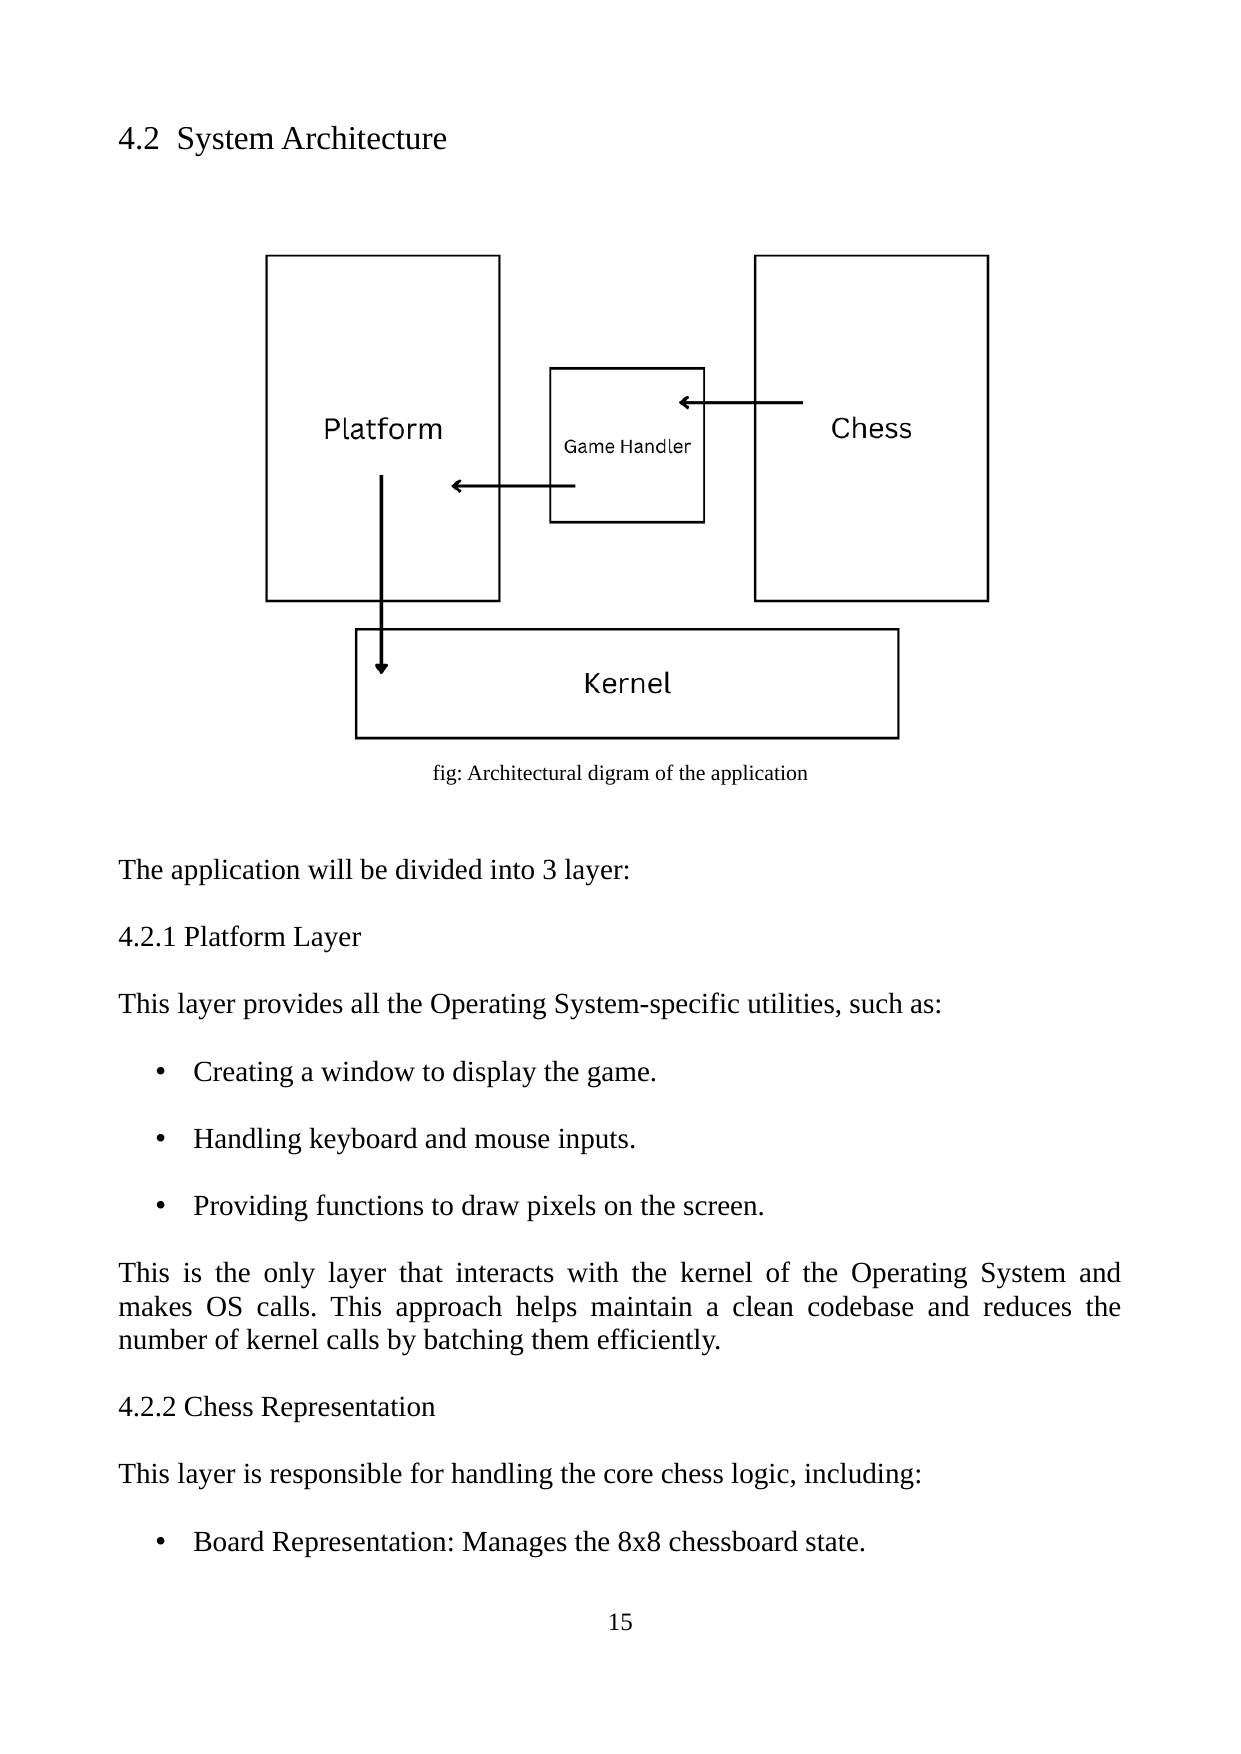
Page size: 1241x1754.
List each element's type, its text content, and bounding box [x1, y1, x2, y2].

text 4.2.2 Chess Representation [118, 1389, 1122, 1423]
picture [257, 225, 998, 754]
text 4.2 System Architecture [118, 118, 1122, 156]
text fig: Architectural digram of the application [118, 760, 1122, 785]
list Providing functions to draw pixels on the screen. [156, 1188, 1122, 1222]
text This layer provides all the Operating System-specific utilities, such as: [118, 987, 1122, 1020]
text This layer is responsible for handling the core chess logic, including: [118, 1457, 1122, 1490]
text 4.2.1 Platform Layer [118, 919, 1122, 953]
list Creating a window to display the game. [156, 1054, 1122, 1087]
list Board Representation: Manages the 8x8 chessboard state. [156, 1524, 1122, 1557]
text The application will be divided into 3 layer: [118, 852, 1122, 886]
text This is the only layer that interacts with the kernel of the Operating System and makes OS calls. This approach helps maintain a clean codebase and reduces the number of kernel calls by batching them efficiently. [118, 1255, 1122, 1356]
list Handling keyboard and mouse inputs. [156, 1121, 1122, 1154]
